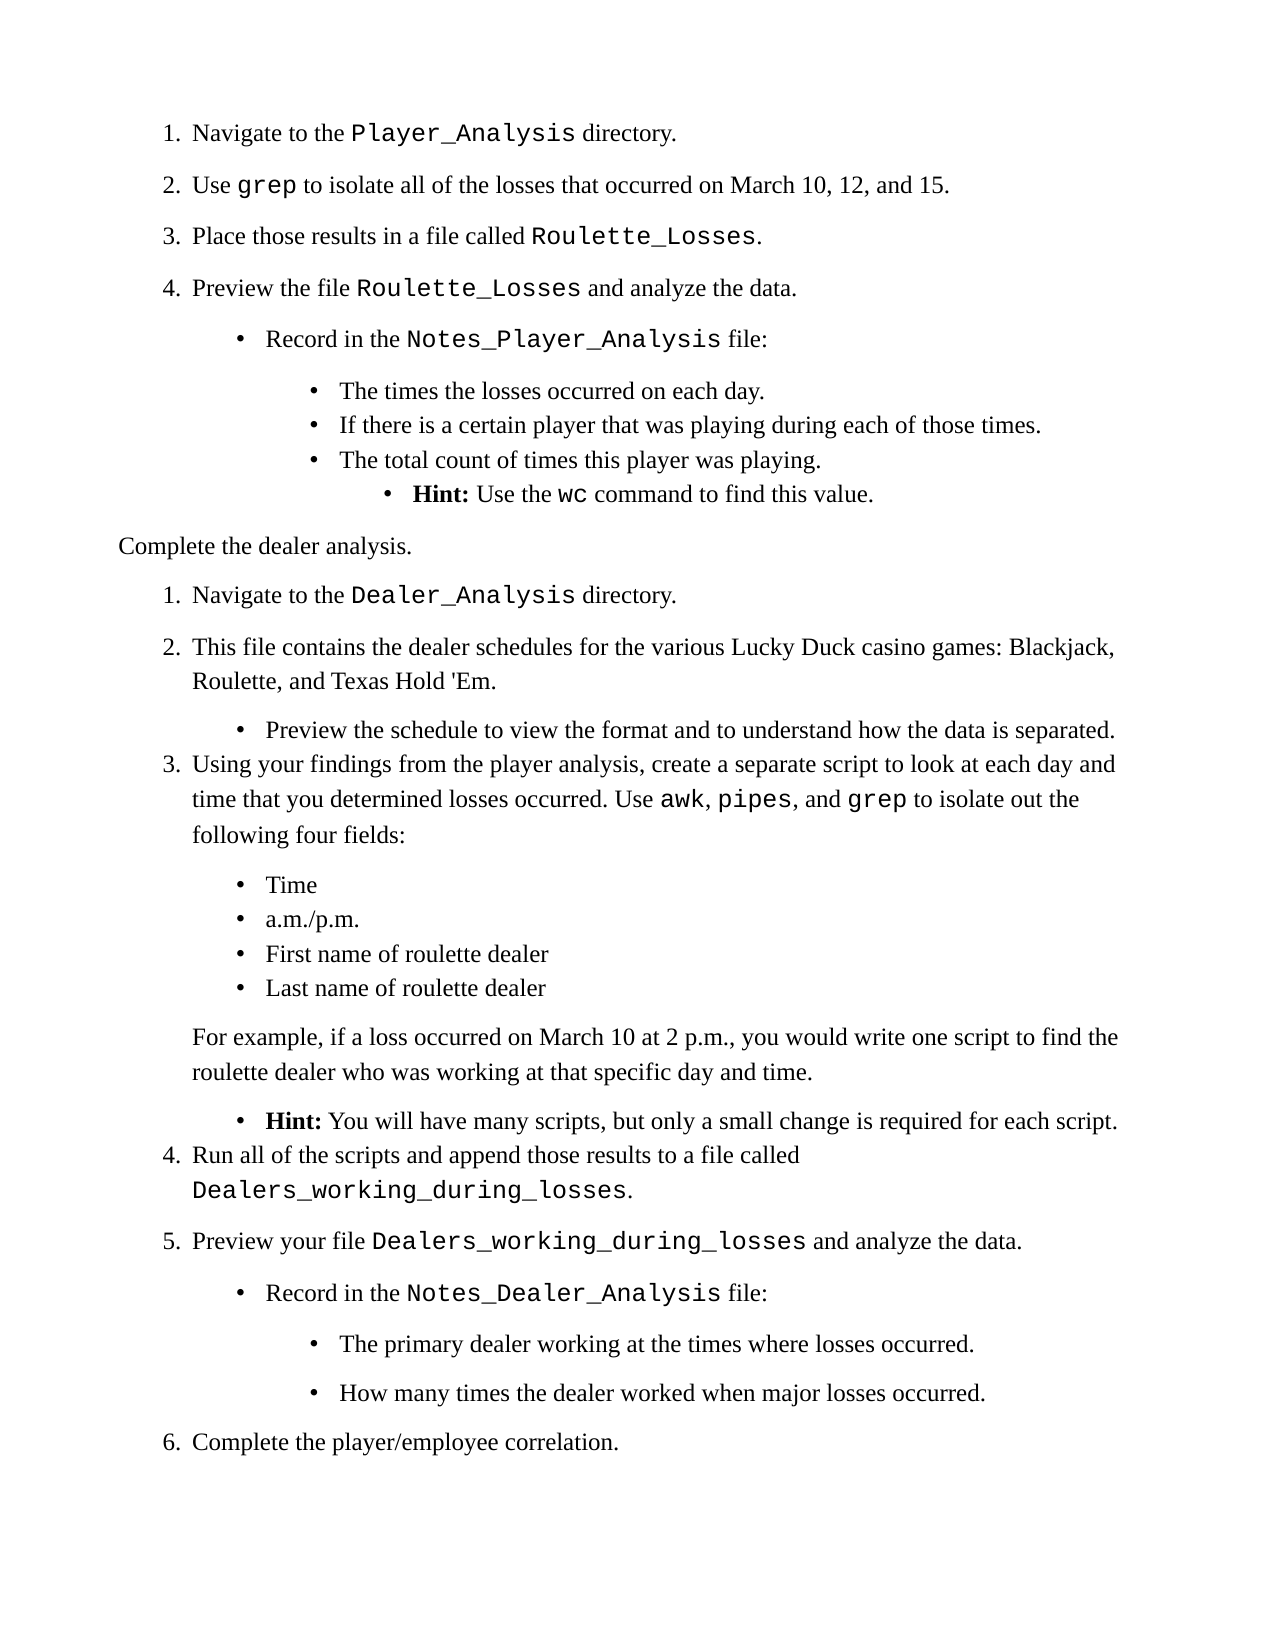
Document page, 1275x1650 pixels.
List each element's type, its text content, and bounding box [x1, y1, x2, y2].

list Using your findings from the player analysis, create a separate script to look at each day and time that you determined losses occurred. Use awk, pipes, and grep to isolate out the following four fields: [162, 749, 1157, 849]
list If there is a certain player that was playing during each of those times. [309, 410, 1157, 439]
list The total count of times this player was playing. [309, 445, 1157, 474]
list First name of roulette dealer [236, 939, 1157, 967]
list Hint: Use the wc command to find this value. [383, 479, 1157, 510]
list a.m./p.m. [236, 904, 1157, 933]
list The primary dealer working at the times where losses occurred. [309, 1329, 1157, 1358]
list Navigate to the Dealer_Analysis directory. [162, 580, 1157, 611]
list Preview the file Roulette_Losses and analyze the data. [162, 273, 1157, 304]
list Last name of roulette dealer [236, 973, 1157, 1002]
list Run all of the scripts and append those results to a file called Dealers_working_during_losses. [162, 1140, 1157, 1206]
list How many times the dealer worked when major losses occurred. [309, 1378, 1157, 1407]
list Time [236, 870, 1157, 898]
list The times the losses occurred on each day. [309, 376, 1157, 405]
list Place those results in a file called Roulette_Losses. [162, 221, 1157, 252]
list Complete the player/employee correlation. [162, 1427, 1157, 1456]
list Preview your file Dealers_working_during_losses and analyze the data. [162, 1226, 1157, 1257]
list For example, if a loss occurred on March 10 at 2 p.m., you would write one script to find the roulette dealer who was working at that specific day and time. [162, 1022, 1157, 1085]
list Record in the Notes_Dealer_Analysis file: [236, 1278, 1157, 1309]
text Complete the dealer analysis. [118, 531, 1157, 560]
list This file contains the dealer schedules for the various Lucky Duck casino games: Blackjack, Roulette, and Texas Hold 'Em. [162, 632, 1157, 695]
list Hint: You will have many scripts, but only a small change is required for each script. [236, 1106, 1157, 1134]
list Navigate to the Player_Analysis directory. [162, 118, 1157, 149]
list Preview the schedule to view the format and to understand how the data is separated. [236, 715, 1157, 744]
list Use grep to isolate all of the losses that occurred on March 10, 12, and 15. [162, 170, 1157, 201]
list Record in the Notes_Player_Analysis file: [236, 324, 1157, 355]
